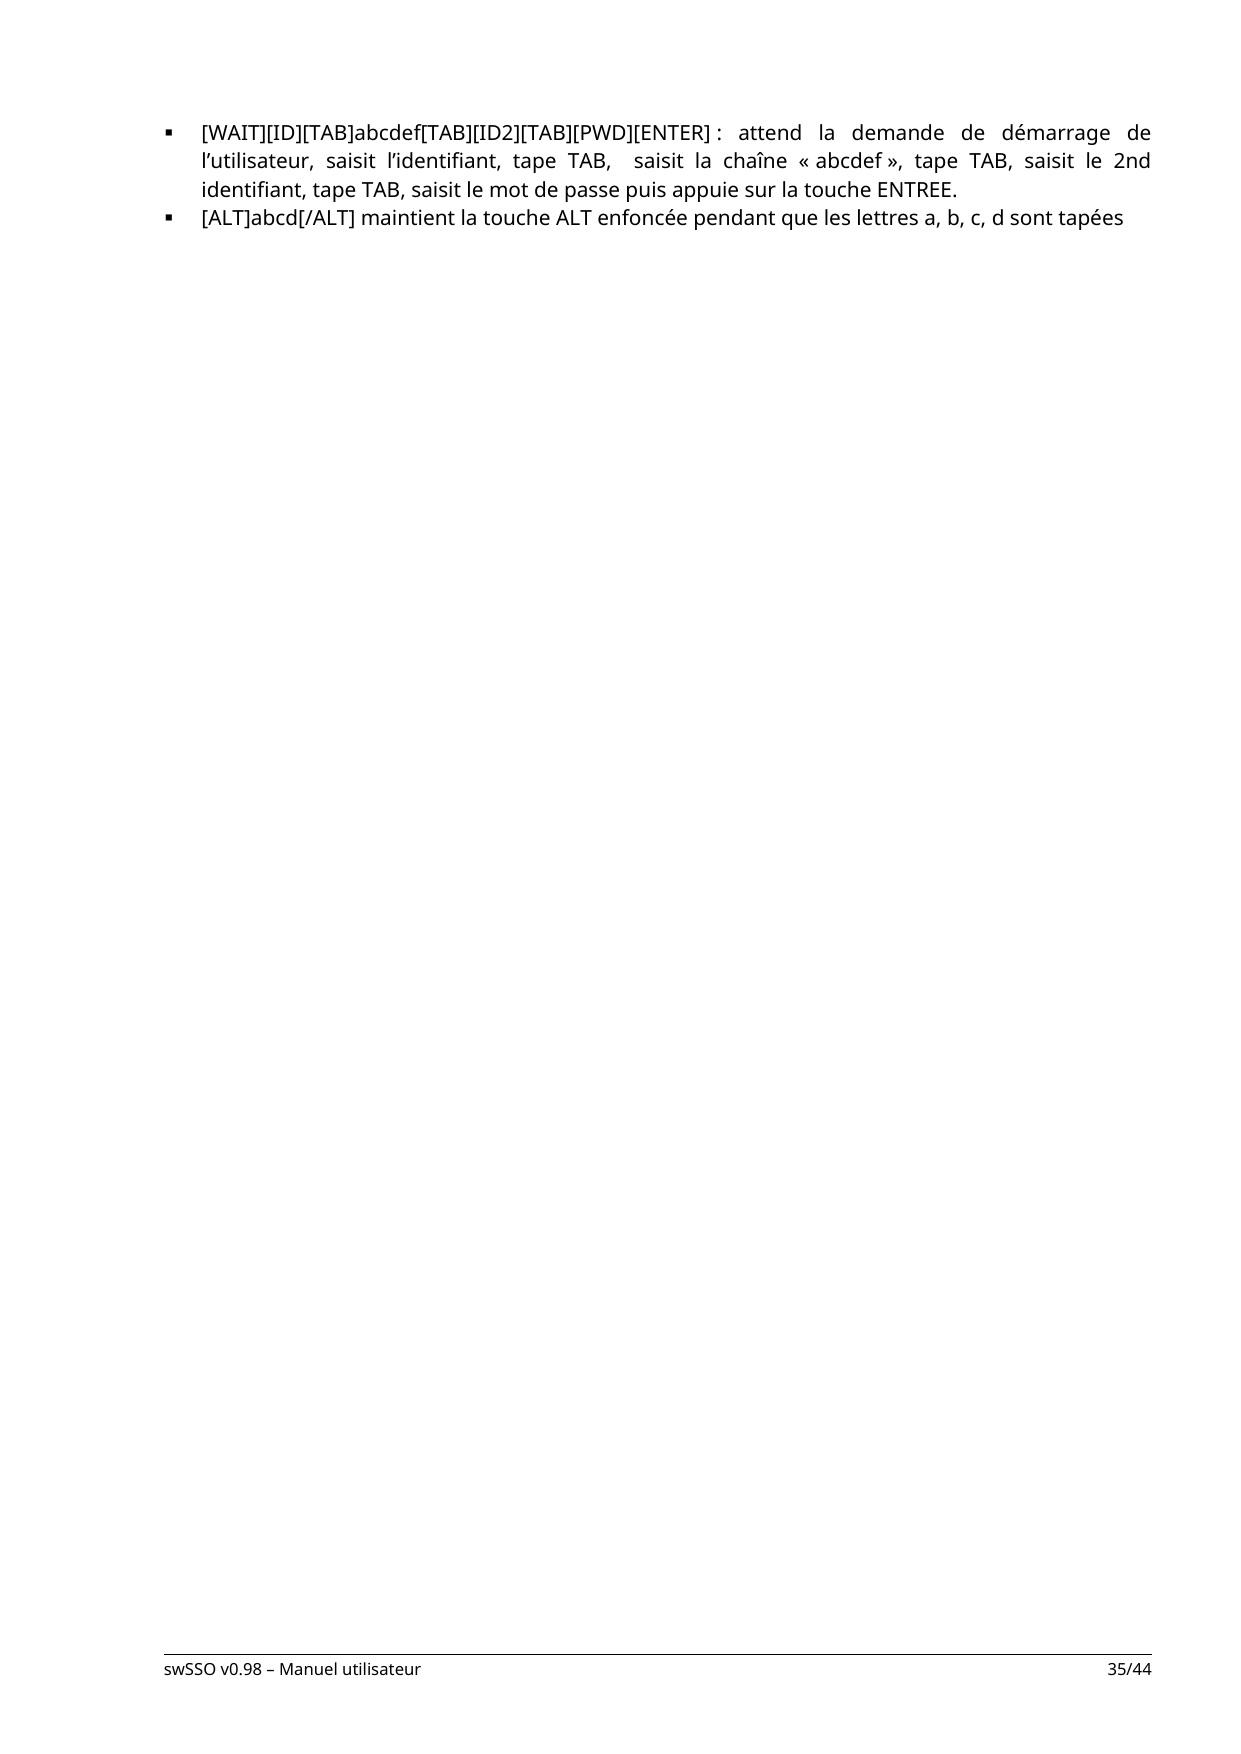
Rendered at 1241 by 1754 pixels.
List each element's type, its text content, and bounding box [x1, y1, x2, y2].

list [WAIT][ID][TAB]abcdef[TAB][ID2][TAB][PWD][ENTER] : attend la demande de démarrage de l’utilisateur, saisit l’identifiant, tape TAB, saisit la chaîne « abcdef », tape TAB, saisit le 2nd identifiant, tape TAB, saisit le mot de passe puis appuie sur la touche ENTREE. [164, 118, 1152, 203]
list [ALT]abcd[/ALT] maintient la touche ALT enfoncée pendant que les lettres a, b, c, d sont tapées [164, 203, 1152, 232]
